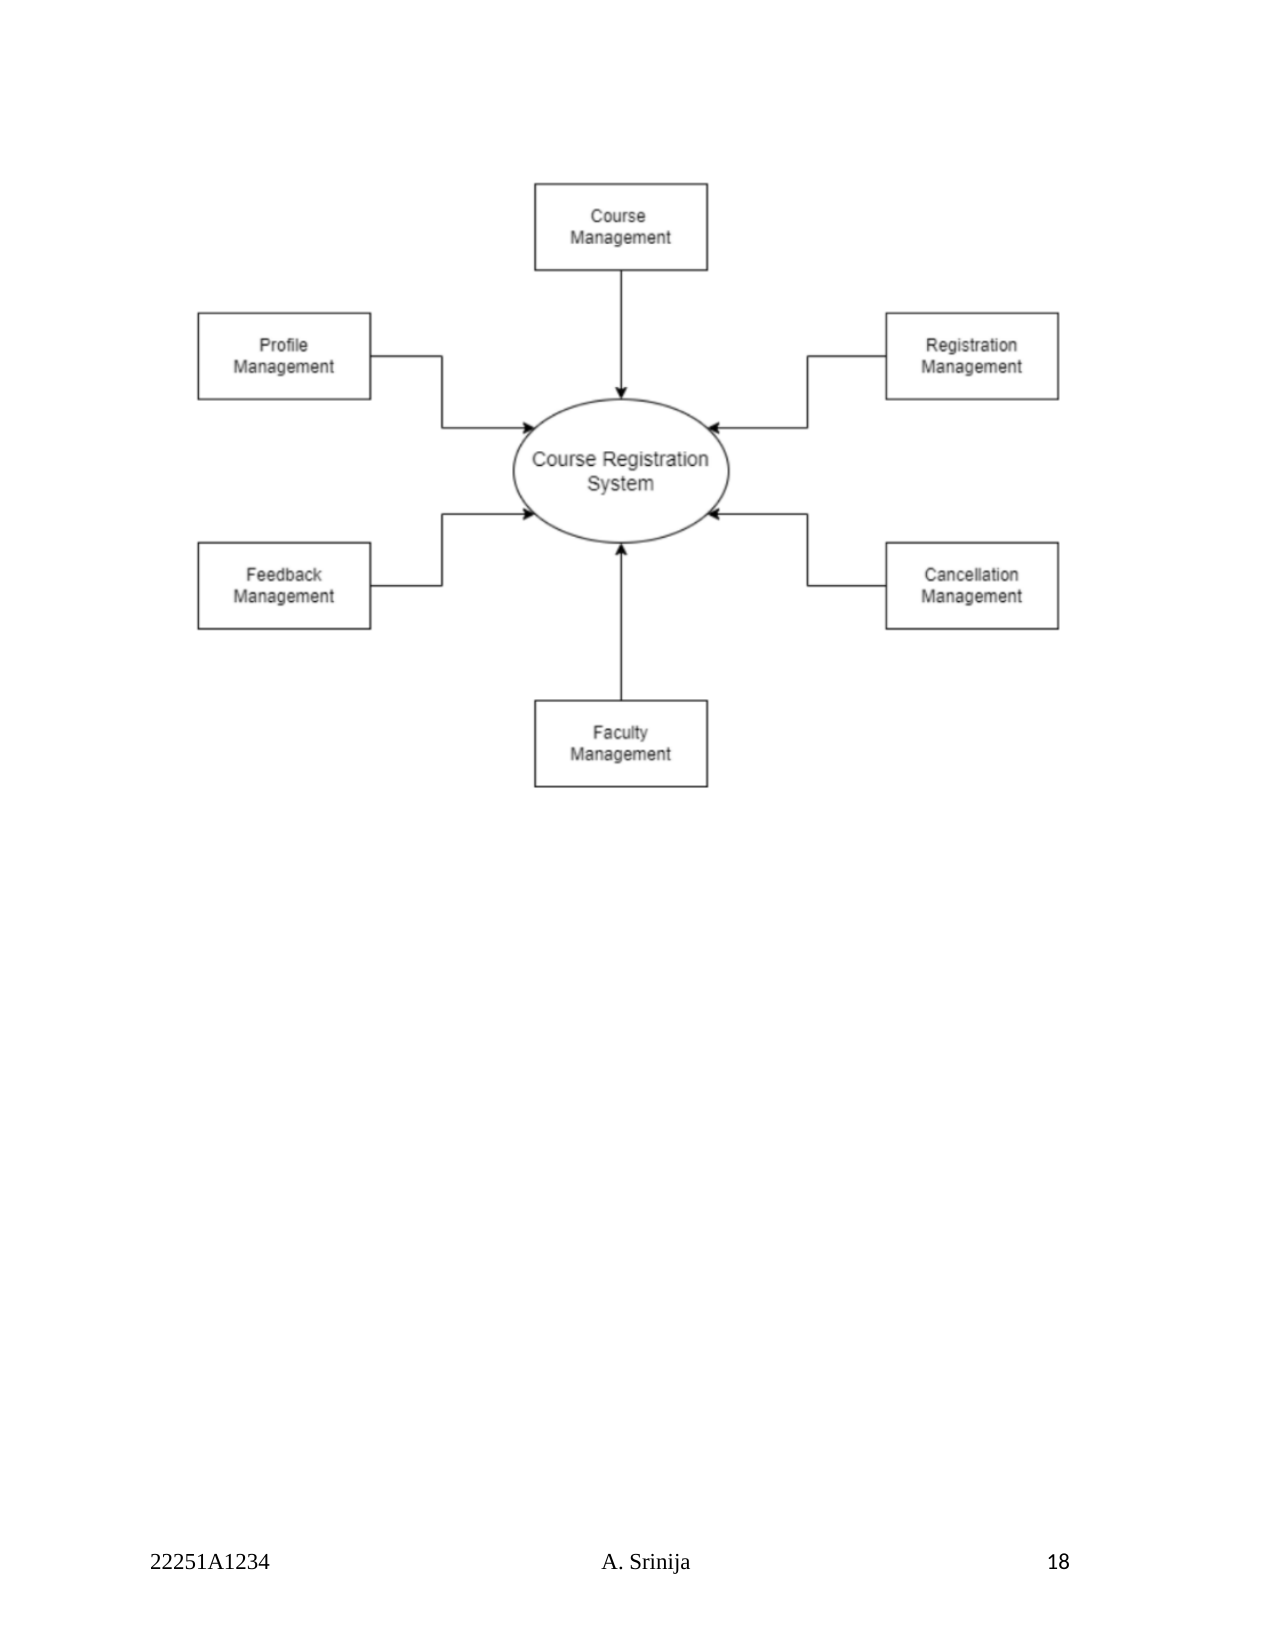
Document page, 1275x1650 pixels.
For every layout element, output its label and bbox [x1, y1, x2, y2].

picture [150, 181, 1125, 815]
